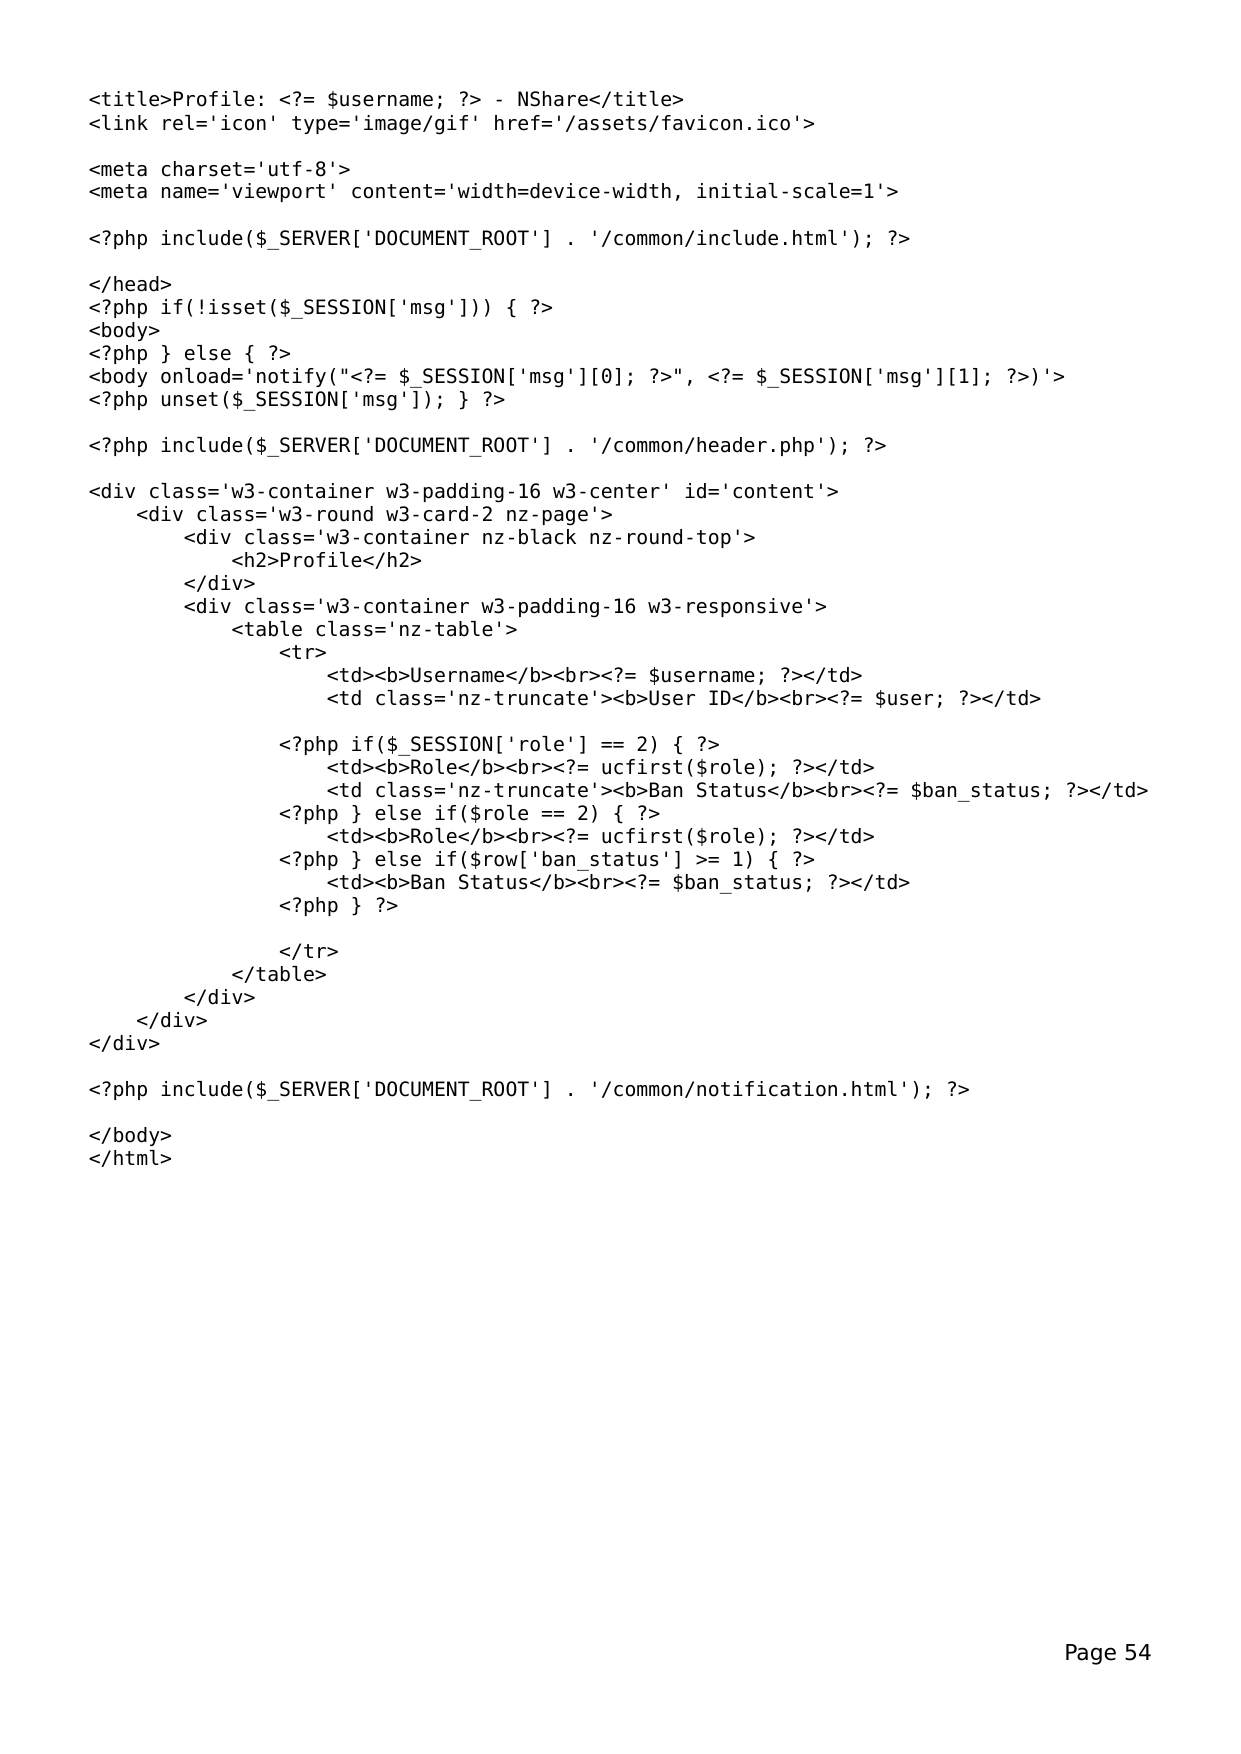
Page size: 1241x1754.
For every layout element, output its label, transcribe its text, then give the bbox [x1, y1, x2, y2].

text <?php include($_SERVER['DOCUMENT_ROOT'] . '/common/include.html'); ?> [88, 227, 1152, 250]
text <?php include($_SERVER['DOCUMENT_ROOT'] . '/common/notification.html'); ?> [88, 1078, 1152, 1101]
text </div> [88, 1009, 1152, 1032]
text </tr> [88, 940, 1152, 963]
text <meta name='viewport' content='width=device-width, initial-scale=1'> [88, 181, 1152, 204]
text <td><b>Username</b><br><?= $username; ?></td> [88, 664, 1152, 687]
text <div class='w3-container w3-padding-16 w3-center' id='content'> [88, 480, 1152, 503]
text </table> [88, 963, 1152, 986]
text <?php if($_SESSION['role'] == 2) { ?> [88, 733, 1152, 756]
text </div> [88, 986, 1152, 1009]
text <td class='nz-truncate'><b>User ID</b><br><?= $user; ?></td> [88, 687, 1152, 710]
text <link rel='icon' type='image/gif' href='/assets/favicon.ico'> [88, 112, 1152, 134]
text <?php if(!isset($_SESSION['msg'])) { ?> [88, 296, 1152, 319]
text <body onload='notify("<?= $_SESSION['msg'][0]; ?>", <?= $_SESSION['msg'][1]; ?>)'> [88, 365, 1152, 388]
text <tr> [88, 641, 1152, 664]
text <div class='w3-container nz-black nz-round-top'> [88, 526, 1152, 549]
text <table class='nz-table'> [88, 618, 1152, 641]
text <?php } else { ?> [88, 342, 1152, 365]
text <?php } else if($row['ban_status'] >= 1) { ?> [88, 848, 1152, 871]
text <div class='w3-container w3-padding-16 w3-responsive'> [88, 595, 1152, 618]
text <?php } ?> [88, 894, 1152, 917]
text </div> [88, 1032, 1152, 1055]
text <div class='w3-round w3-card-2 nz-page'> [88, 503, 1152, 526]
text <td><b>Ban Status</b><br><?= $ban_status; ?></td> [88, 871, 1152, 894]
text <body> [88, 319, 1152, 342]
text </html> [88, 1147, 1152, 1171]
text <meta charset='utf-8'> [88, 158, 1152, 181]
text </div> [88, 572, 1152, 595]
text <td class='nz-truncate'><b>Ban Status</b><br><?= $ban_status; ?></td> [88, 779, 1152, 802]
text <td><b>Role</b><br><?= ucfirst($role); ?></td> [88, 825, 1152, 848]
text </head> [88, 273, 1152, 296]
text <?php } else if($role == 2) { ?> [88, 802, 1152, 825]
text <title>Profile: <?= $username; ?> - NShare</title> [88, 88, 1152, 112]
text <td><b>Role</b><br><?= ucfirst($role); ?></td> [88, 756, 1152, 779]
text <h2>Profile</h2> [88, 549, 1152, 572]
text </body> [88, 1124, 1152, 1147]
text <?php include($_SERVER['DOCUMENT_ROOT'] . '/common/header.php'); ?> [88, 434, 1152, 457]
text <?php unset($_SESSION['msg']); } ?> [88, 388, 1152, 411]
